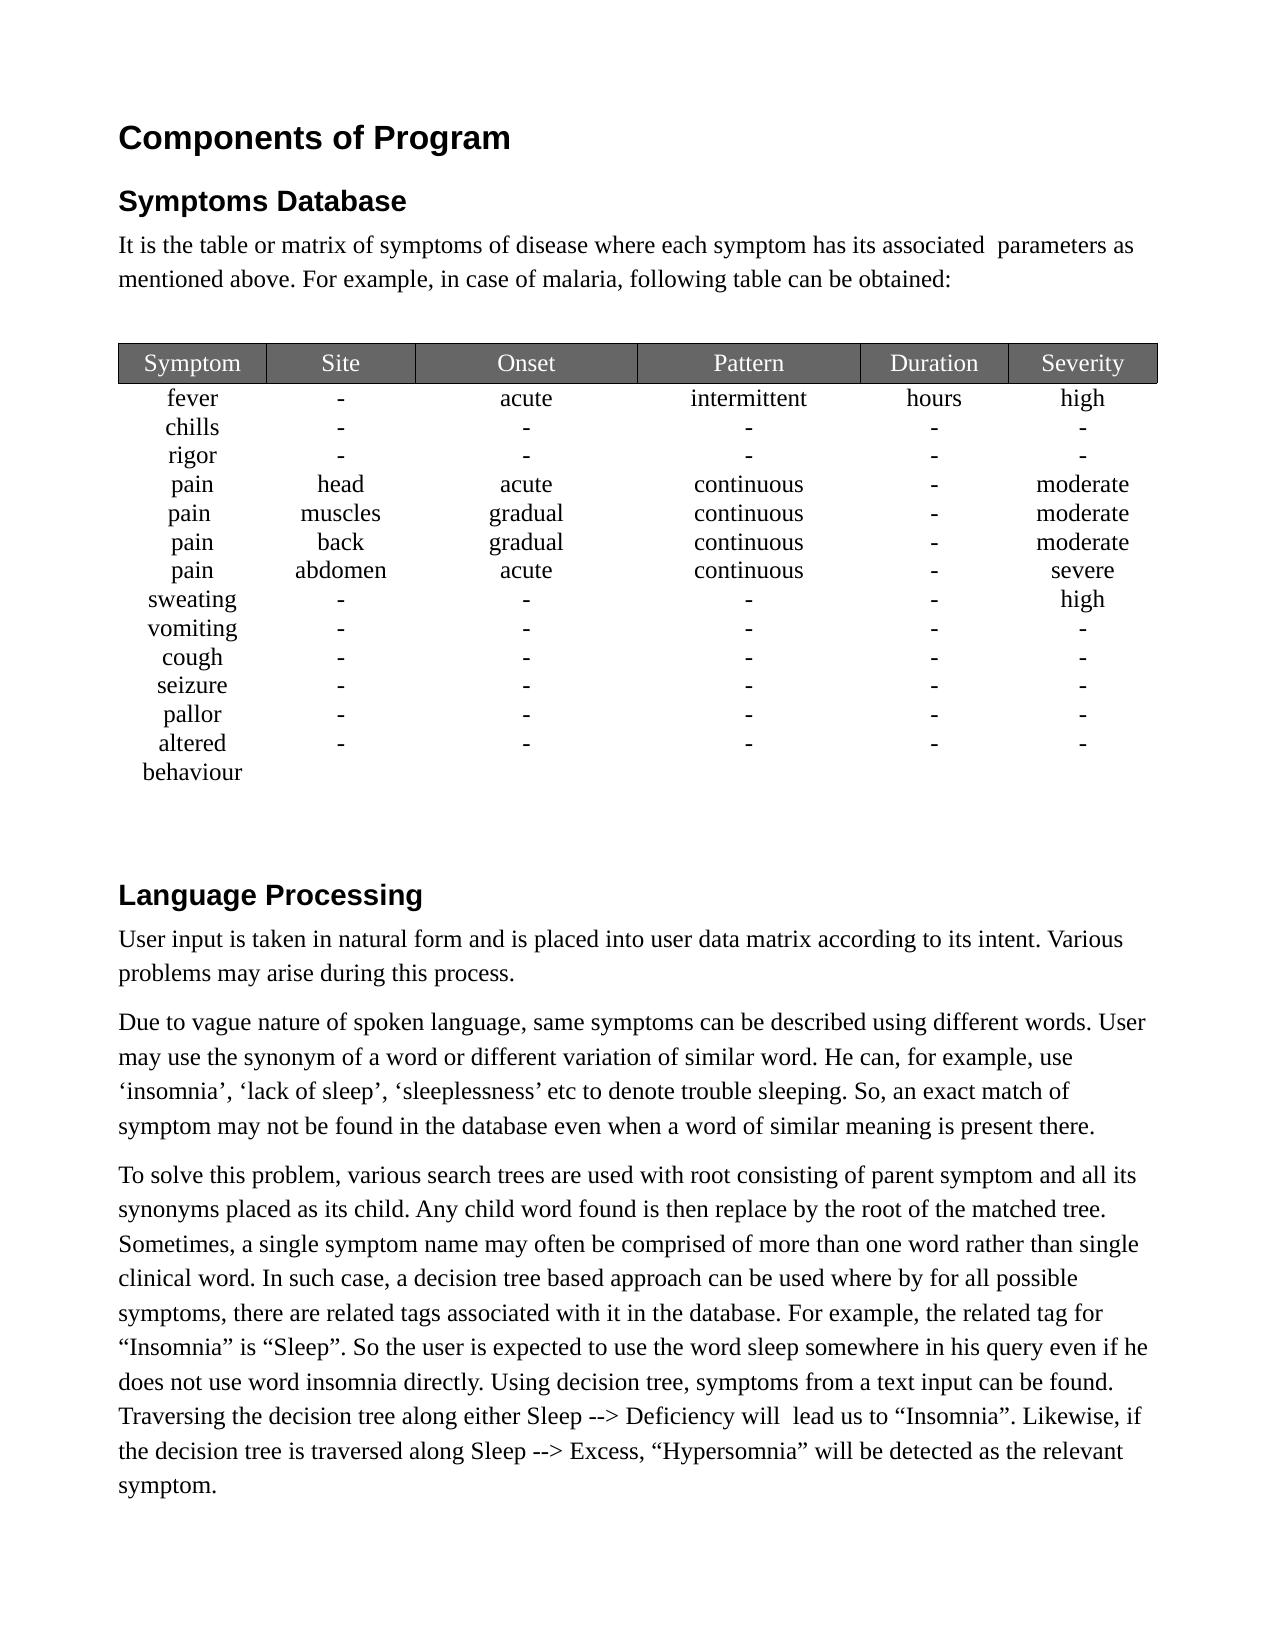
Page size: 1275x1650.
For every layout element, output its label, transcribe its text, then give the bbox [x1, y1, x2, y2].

table_header Duration [861, 344, 1008, 383]
table_cell - [266, 412, 415, 440]
table_cell - [266, 642, 415, 670]
table_cell pain [118, 498, 266, 527]
table_cell pain [118, 555, 266, 584]
table_cell - [415, 699, 637, 728]
table_cell high [1009, 584, 1157, 613]
table_cell - [860, 584, 1008, 613]
table_cell - [266, 613, 415, 642]
table_cell - [860, 440, 1008, 469]
table_cell - [1009, 412, 1157, 440]
table_cell - [860, 699, 1008, 728]
table_cell - [415, 613, 637, 642]
table_cell - [415, 642, 637, 670]
table_cell - [415, 670, 637, 699]
table_header Pattern [638, 344, 860, 383]
table_cell - [860, 670, 1008, 699]
table_cell - [266, 584, 415, 613]
table_cell altered behaviour [118, 728, 266, 785]
table_cell - [415, 412, 637, 440]
table_cell - [638, 642, 860, 670]
table_cell acute [415, 384, 637, 412]
table_cell sweating [118, 584, 266, 613]
text User input is taken in natural form and is placed into user data matrix according to its intent. Various problems may arise during this process. [118, 924, 1157, 987]
table_cell - [1009, 699, 1157, 728]
table_header Symptom [119, 344, 266, 383]
table_cell moderate [1009, 469, 1157, 498]
table_cell high [1009, 384, 1157, 412]
table_cell pain [118, 527, 266, 555]
table_cell fever [118, 384, 266, 412]
table_cell - [860, 412, 1008, 440]
table_cell pain [118, 469, 266, 498]
table_cell continuous [638, 469, 860, 498]
table_cell head [266, 469, 415, 498]
table_cell - [638, 613, 860, 642]
table_cell pallor [118, 699, 266, 728]
table_cell - [860, 555, 1008, 584]
table_cell severe [1009, 555, 1157, 584]
table_cell - [638, 440, 860, 469]
table_cell moderate [1009, 498, 1157, 527]
table_cell - [1009, 440, 1157, 469]
table_cell - [860, 613, 1008, 642]
table_cell - [860, 728, 1008, 785]
text To solve this problem, various search trees are used with root consisting of parent symptom and all its synonyms placed as its child. Any child word found is then replace by the root of the matched tree. Sometimes, a single symptom name may often be comprised of more than one word rather than single clinical word. In such case, a decision tree based approach can be used where by for all possible symptoms, there are related tags associated with it in the database. For example, the related tag for “Insomnia” is “Sleep”. So the user is expected to use the word sleep somewhere in his query even if he does not use word insomnia directly. Using decision tree, symptoms from a text input can be found. Traversing the decision tree along either Sleep --> Deficiency will lead us to “Insomnia”. Likewise, if the decision tree is traversed along Sleep --> Excess, “Hypersomnia” will be detected as the relevant symptom. [118, 1160, 1157, 1499]
table_cell - [266, 699, 415, 728]
table_cell - [415, 728, 637, 785]
table_cell back [266, 527, 415, 555]
table_cell rigor [118, 440, 266, 469]
table_cell - [266, 384, 415, 412]
subtitle Symptoms Database [118, 184, 1157, 218]
table_cell - [638, 412, 860, 440]
table_cell intermittent [638, 384, 860, 412]
table_cell vomiting [118, 613, 266, 642]
table_cell continuous [638, 498, 860, 527]
table_cell chills [118, 412, 266, 440]
table_cell - [638, 699, 860, 728]
table_cell acute [415, 469, 637, 498]
table_cell - [1009, 670, 1157, 699]
text It is the table or matrix of symptoms of disease where each symptom has its associated parameters as mentioned above. For example, in case of malaria, following table can be obtained: [118, 230, 1157, 293]
table_cell gradual [415, 527, 637, 555]
table_cell hours [860, 384, 1008, 412]
table_cell muscles [266, 498, 415, 527]
table_cell - [266, 670, 415, 699]
table_cell seizure [118, 670, 266, 699]
table_cell - [638, 728, 860, 785]
table_cell - [266, 440, 415, 469]
table_cell continuous [638, 555, 860, 584]
table_header Severity [1009, 344, 1157, 383]
text Due to vague nature of spoken language, same symptoms can be described using different words. User may use the synonym of a word or different variation of similar word. He can, for example, use ‘insomnia’, ‘lack of sleep’, ‘sleeplessness’ etc to denote trouble sleeping. So, an exact match of symptom may not be found in the database even when a word of similar meaning is present there. [118, 1007, 1157, 1140]
table_cell continuous [638, 527, 860, 555]
subtitle Language Processing [118, 878, 1157, 911]
table_cell abdomen [266, 555, 415, 584]
table_header Site [267, 344, 415, 383]
table_cell gradual [415, 498, 637, 527]
table_cell - [415, 440, 637, 469]
table_header Onset [416, 344, 637, 383]
table_cell cough [118, 642, 266, 670]
table_cell - [638, 584, 860, 613]
table_cell - [1009, 728, 1157, 785]
table_cell - [638, 670, 860, 699]
table_cell - [860, 498, 1008, 527]
table_cell acute [415, 555, 637, 584]
subtitle Components of Program [118, 118, 1157, 157]
table_cell - [415, 584, 637, 613]
table_cell - [860, 469, 1008, 498]
table_cell - [266, 728, 415, 785]
table_cell - [1009, 613, 1157, 642]
table_cell - [1009, 642, 1157, 670]
table_cell moderate [1009, 527, 1157, 555]
table_cell - [860, 527, 1008, 555]
table_cell - [860, 642, 1008, 670]
